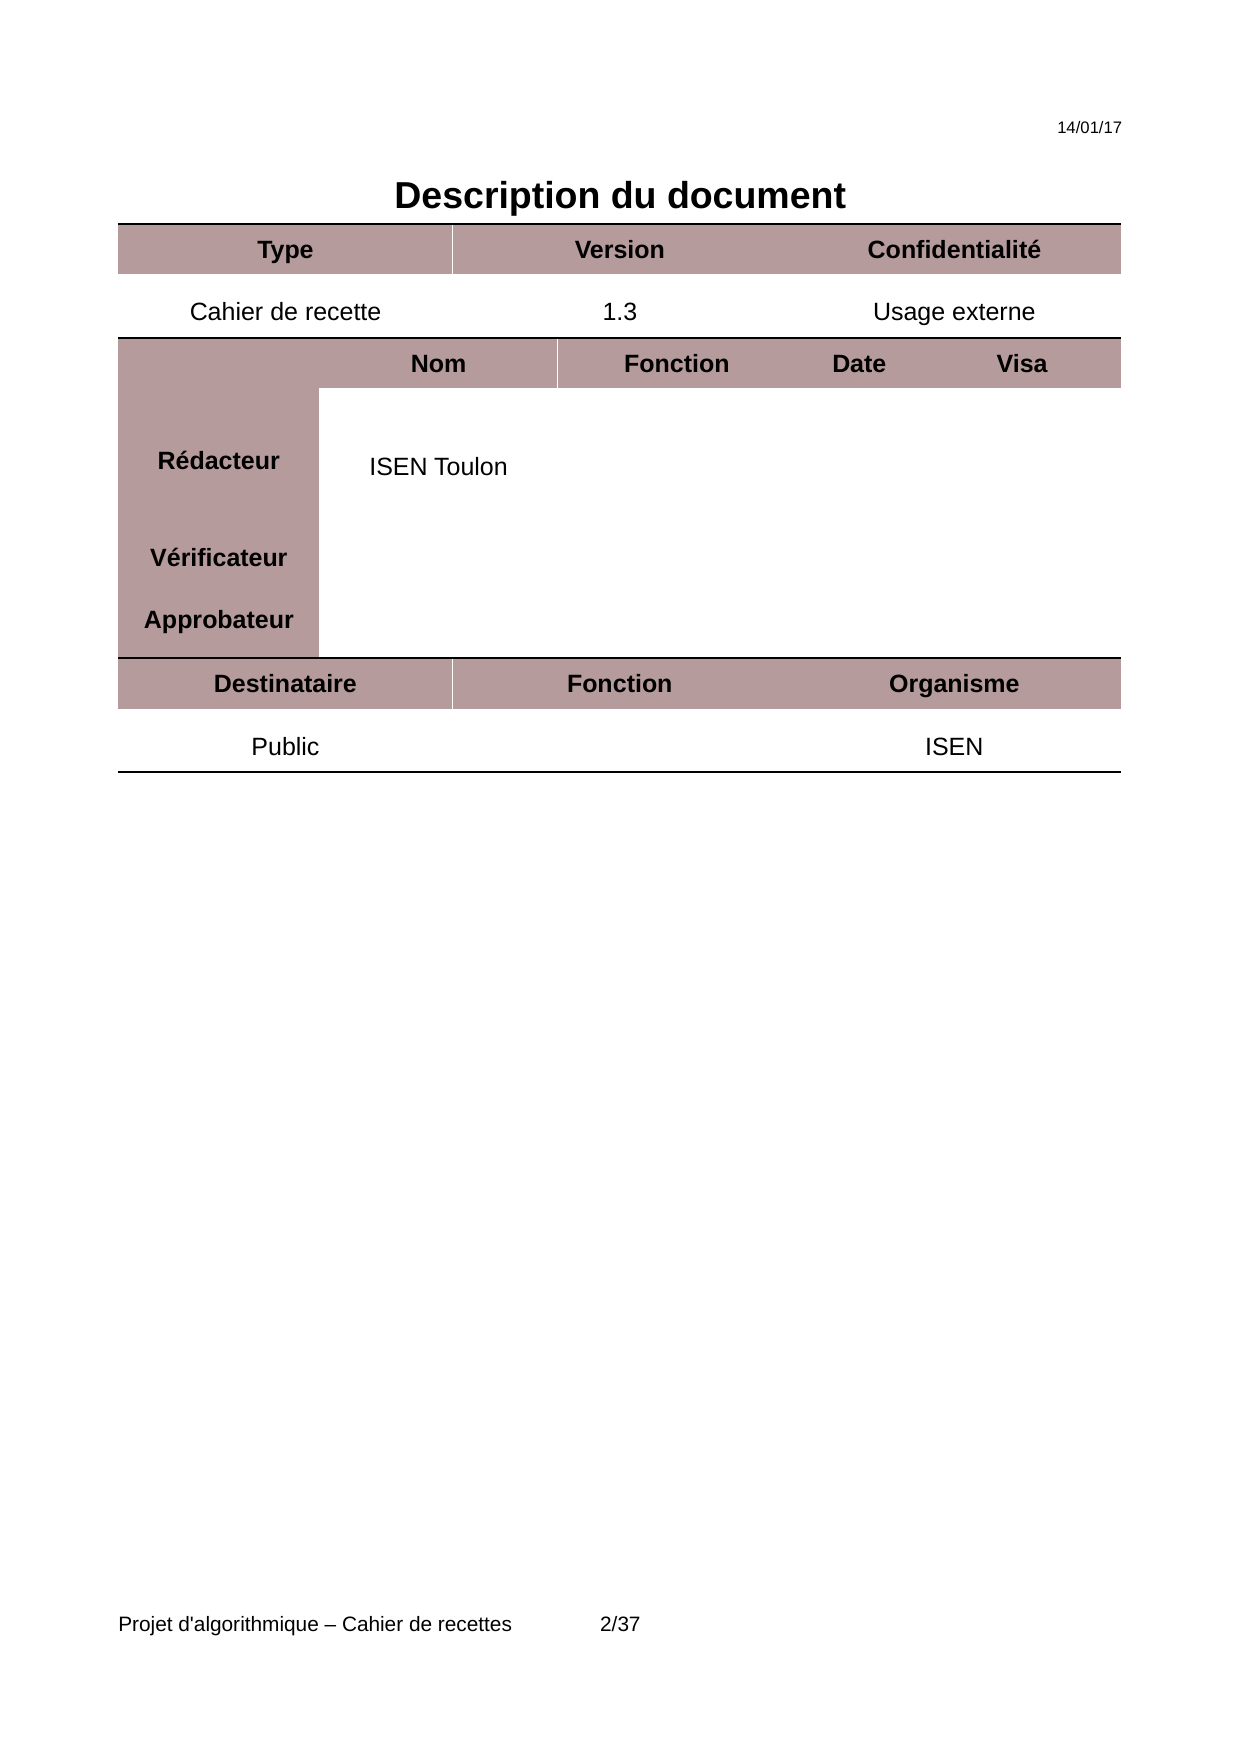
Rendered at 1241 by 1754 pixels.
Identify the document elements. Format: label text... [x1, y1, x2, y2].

table_cell Visa [922, 339, 1121, 388]
table_cell [922, 388, 1121, 533]
table_cell ISEN Toulon [319, 388, 557, 533]
table_cell Destinataire [118, 659, 452, 709]
table_cell Cahier de recette [118, 275, 452, 337]
table_cell [558, 533, 796, 595]
table_header Version [453, 225, 787, 274]
table_cell [922, 595, 1121, 657]
table_cell [796, 388, 922, 533]
table_cell Usage externe [787, 275, 1121, 337]
table_cell [558, 595, 796, 657]
table_cell 1.3 [453, 275, 787, 337]
table_cell Public [118, 709, 452, 771]
table_cell [796, 595, 922, 657]
table_cell [118, 339, 319, 388]
table_cell [922, 533, 1121, 595]
table_cell Date [796, 339, 922, 388]
table_cell Fonction [453, 659, 787, 709]
table_cell [796, 533, 922, 595]
table_cell Organisme [787, 659, 1121, 709]
table_cell Nom [319, 339, 557, 388]
table_cell [319, 533, 557, 595]
table_cell [558, 388, 796, 533]
table_cell Approbateur [118, 595, 319, 657]
table_cell Vérificateur [118, 533, 319, 595]
table_header Confidentialité [787, 225, 1121, 274]
table_cell [319, 595, 557, 657]
text Description du document [118, 173, 1122, 216]
table_header Type [118, 225, 452, 274]
table_cell Fonction [558, 339, 796, 388]
table_cell ISEN [787, 709, 1121, 771]
table_cell [453, 709, 787, 771]
table_cell Rédacteur [118, 388, 319, 533]
